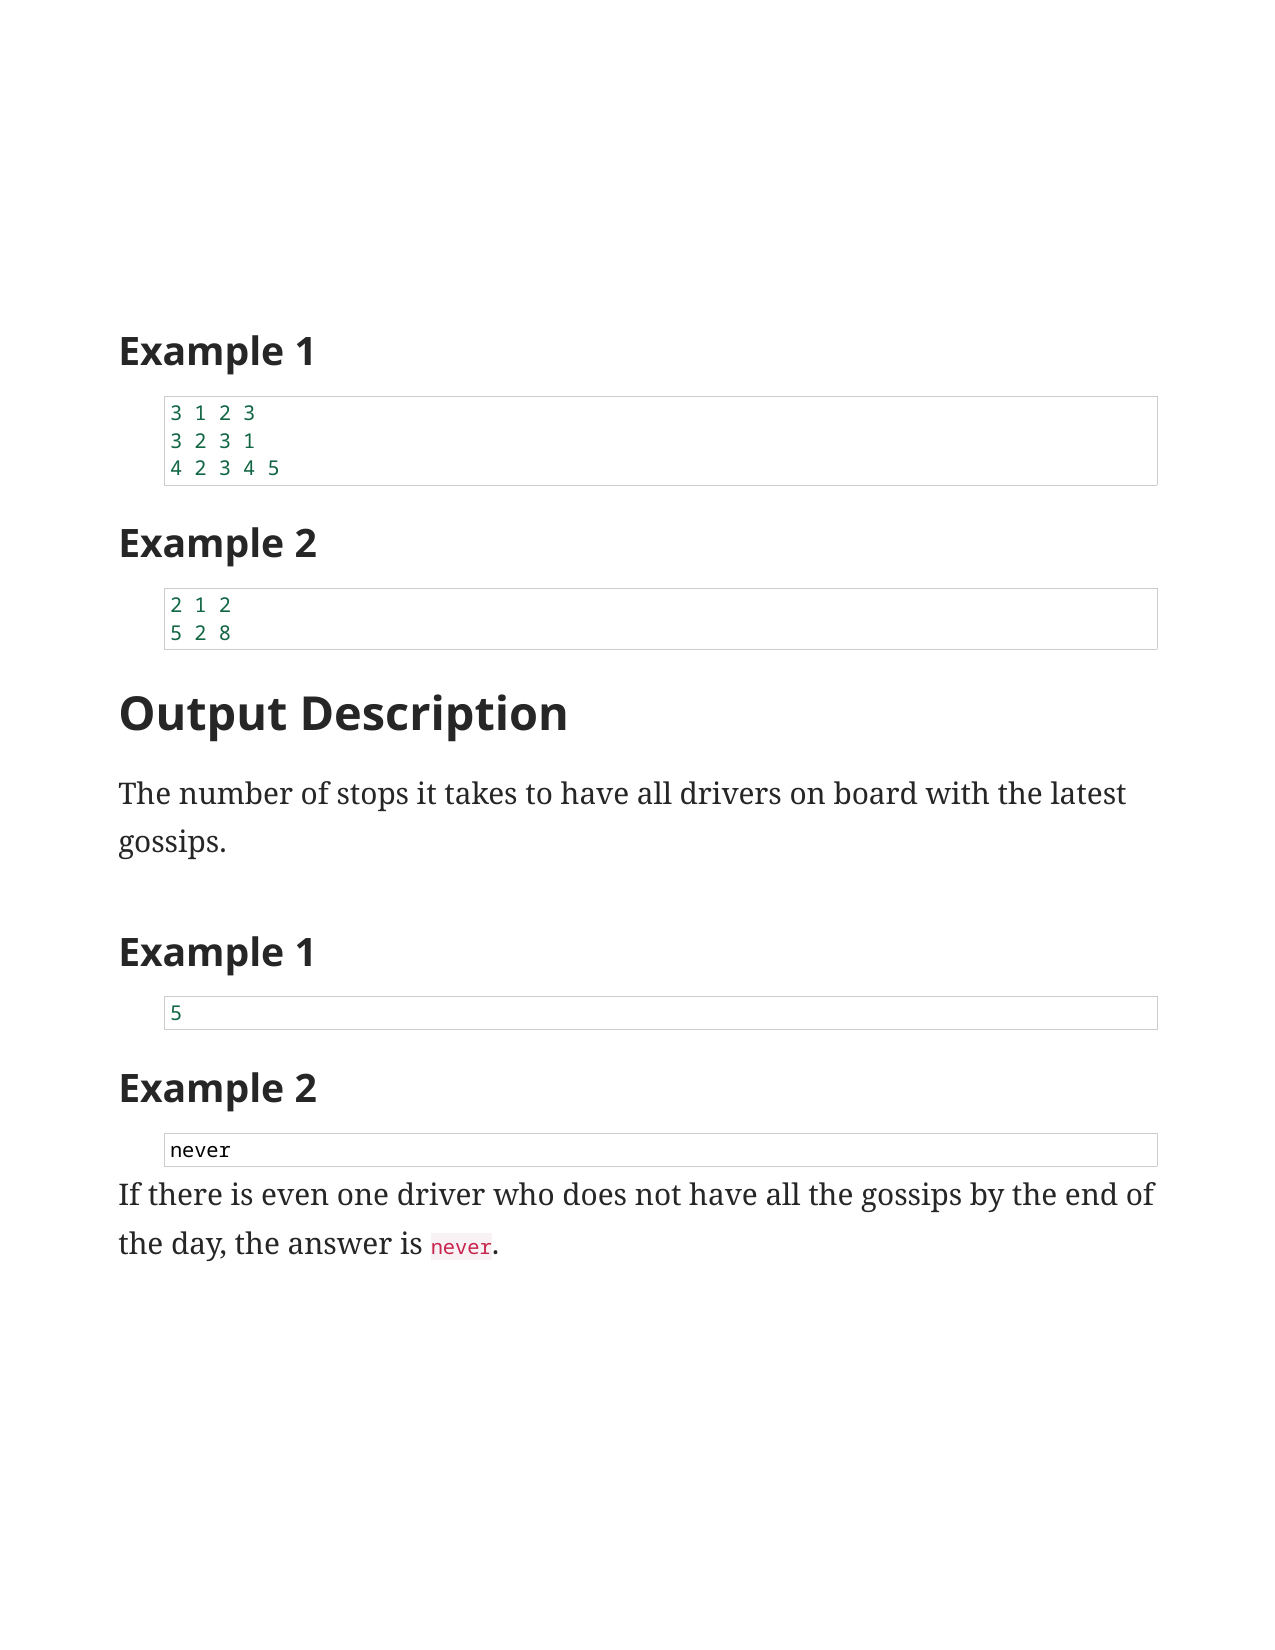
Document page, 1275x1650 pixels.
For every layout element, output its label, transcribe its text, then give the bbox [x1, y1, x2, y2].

text [0, 399, 31, 426]
subtitle Example 1 [118, 324, 1157, 377]
text If there is even one driver who does not have all the gossips by the end of the day, the answer is never. [118, 1174, 1157, 1263]
subtitle Example 2 [118, 516, 1157, 569]
text [0, 454, 31, 483]
subtitle Example 2 [118, 1061, 1157, 1114]
text 5 2 8 [165, 615, 1157, 649]
text [0, 618, 31, 647]
text never [165, 1134, 1157, 1166]
text The number of stops it takes to have all drivers on board with the latest gossips. [118, 773, 1157, 861]
text 4 2 3 4 5 [165, 451, 1157, 485]
subtitle Output Description [118, 680, 1157, 744]
text [0, 426, 31, 454]
text 3 2 3 1 [165, 423, 1157, 451]
text [0, 999, 31, 1028]
text 5 [165, 997, 1157, 1029]
text 3 1 2 3 [165, 397, 1157, 423]
text [0, 1136, 31, 1164]
text [0, 591, 31, 618]
subtitle Example 1 [118, 924, 1157, 977]
text 2 1 2 [165, 589, 1157, 615]
